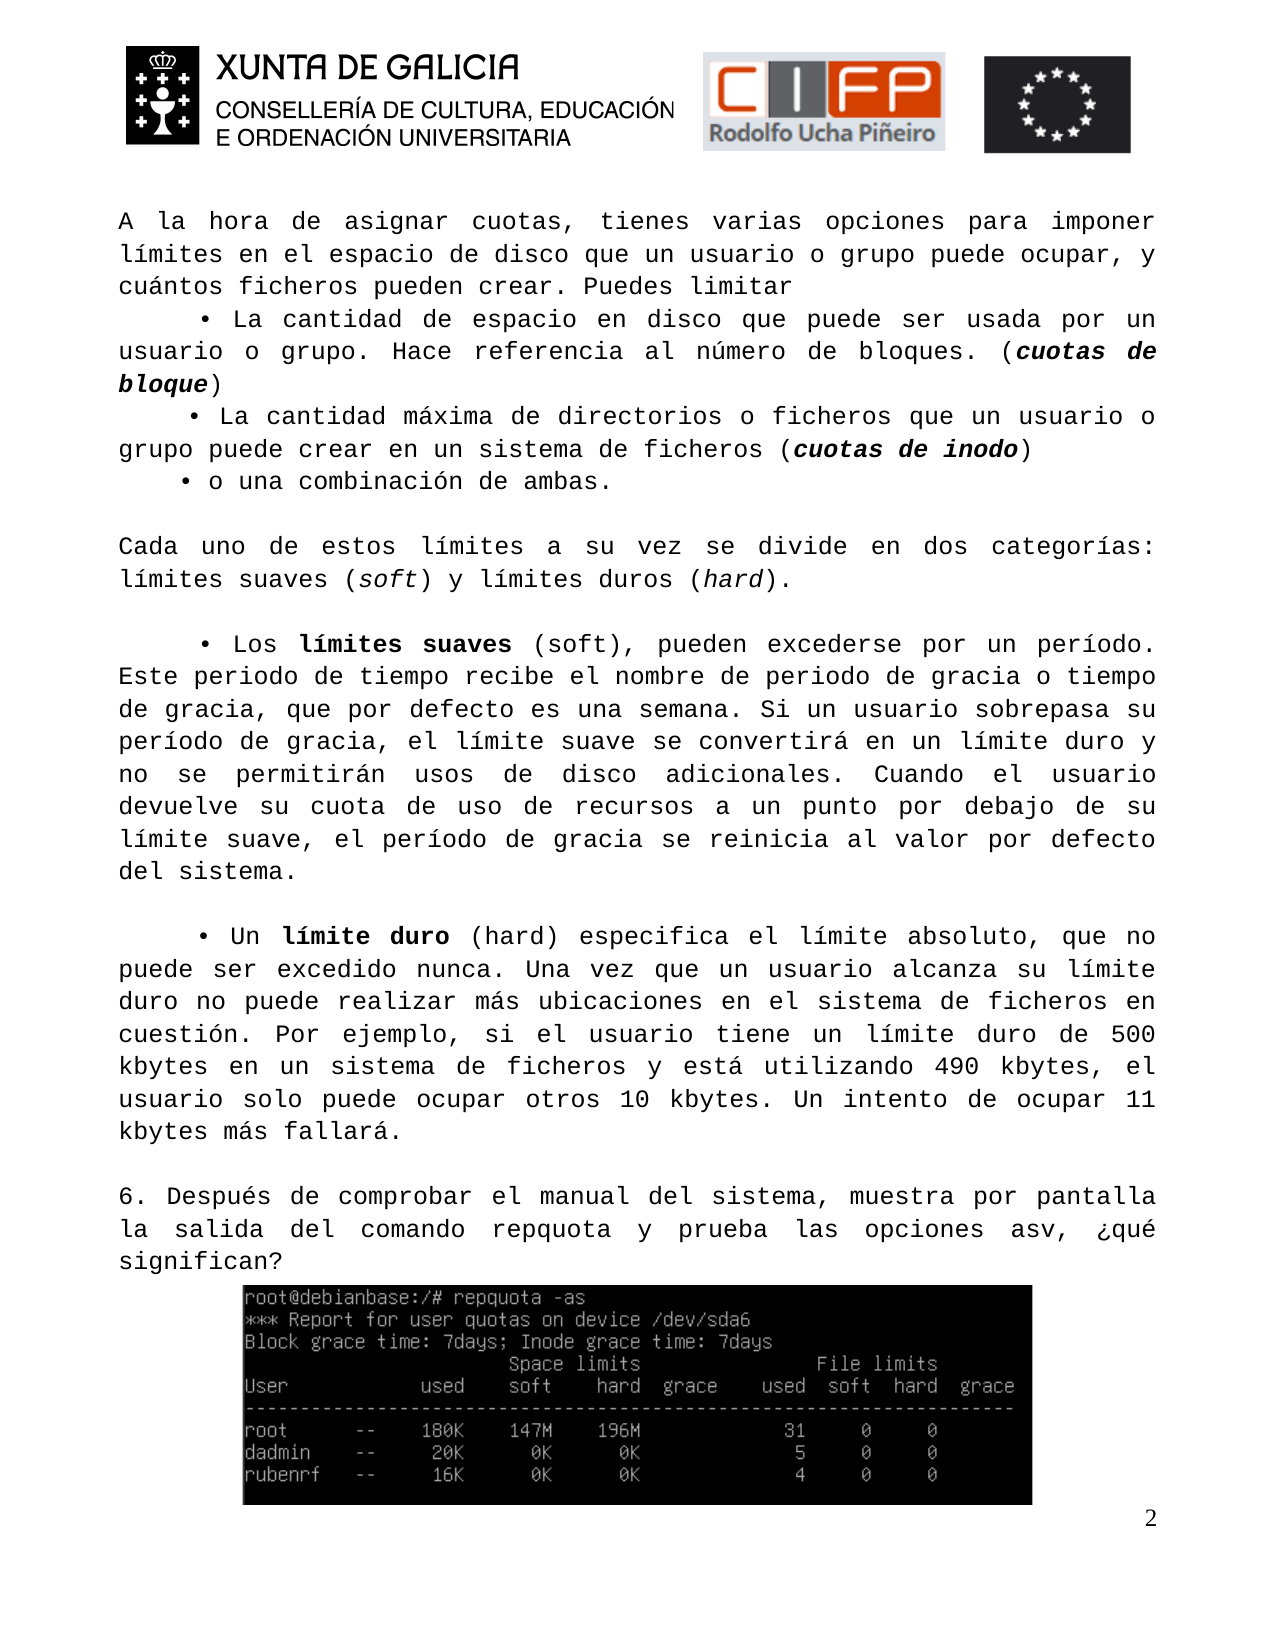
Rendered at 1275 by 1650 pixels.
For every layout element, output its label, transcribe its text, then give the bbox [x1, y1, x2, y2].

text 6. Después de comprobar el manual del sistema, muestra por pantalla la salida del comando repquota y prueba las opciones asv, ¿qué significan? [118, 1184, 1157, 1277]
picture [242, 1285, 1033, 1505]
text • o una combinación de ambas. [118, 469, 1157, 497]
picture [983, 55, 1134, 155]
picture [703, 52, 946, 151]
text • Los límites suaves (soft), pueden excederse por un período. Este periodo de tiempo recibe el nombre de periodo de gracia o tiempo de gracia, que por defecto es una semana. Si un usuario sobrepasa su período de gracia, el límite suave se convertirá en un límite duro y no se permitirán usos de disco adicionales. Cuando el usuario devuelve su cuota de uso de recursos a un punto por debajo de su límite suave, el período de gracia se reinicia al valor por defecto del sistema. [118, 631, 1157, 887]
text • Un límite duro (hard) especifica el límite absoluto, que no puede ser excedido nunca. Una vez que un usuario alcanza su límite duro no puede realizar más ubicaciones en el sistema de ficheros en cuestión. Por ejemplo, si el usuario tiene un límite duro de 500 kbytes en un sistema de ficheros y está utilizando 490 kbytes, el usuario solo puede ocupar otros 10 kbytes. Un intento de ocupar 11 kbytes más fallará. [118, 924, 1157, 1147]
text • La cantidad de espacio en disco que puede ser usada por un usuario o grupo. Hace referencia al número de bloques. (cuotas de bloque) [118, 306, 1157, 400]
text Cada uno de estos límites a su vez se divide en dos categorías: límites suaves (soft) y límites duros (hard). [118, 534, 1157, 595]
text A la hora de asignar cuotas, tienes varias opciones para imponer límites en el espacio de disco que un usuario o grupo puede ocupar, y cuántos ficheros pueden crear. Puedes limitar [118, 209, 1157, 302]
text • La cantidad máxima de directorios o ficheros que un usuario o grupo puede crear en un sistema de ficheros (cuotas de inodo) [118, 404, 1157, 465]
picture [126, 46, 674, 146]
